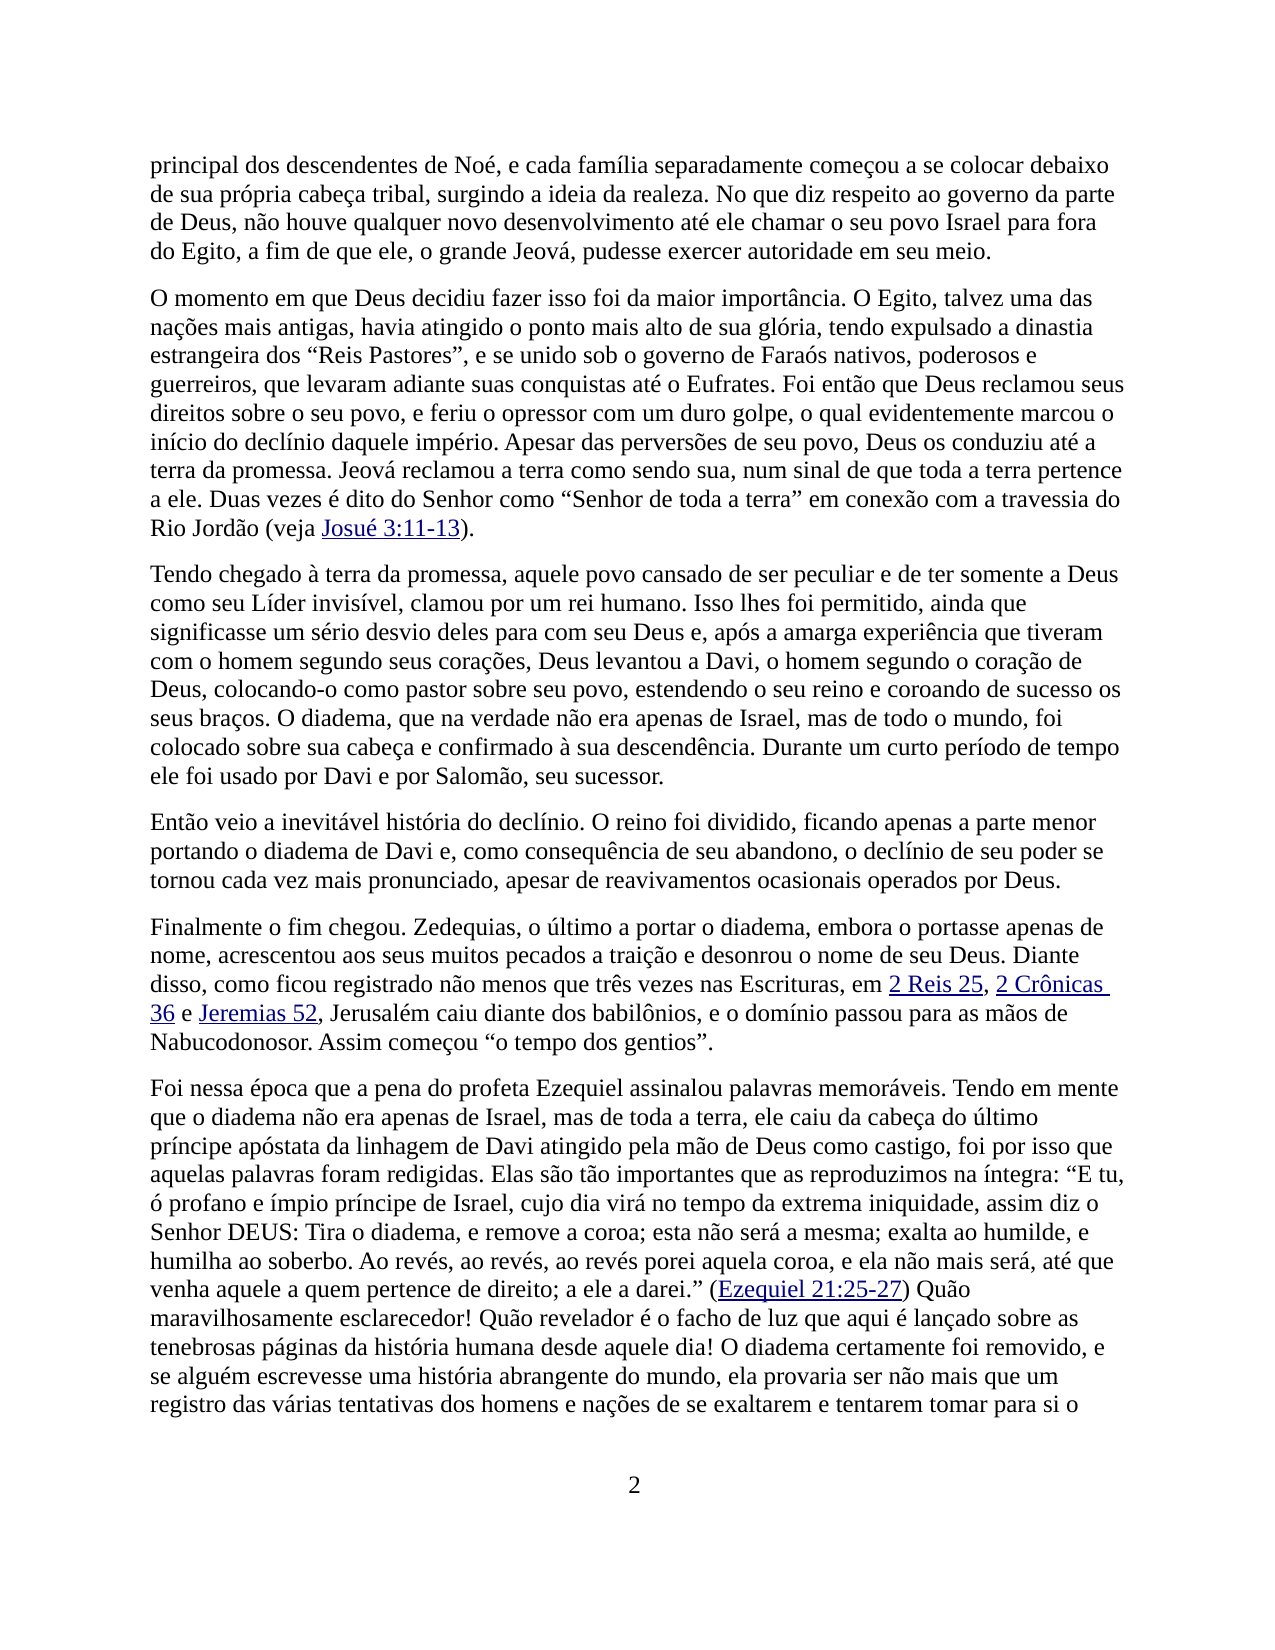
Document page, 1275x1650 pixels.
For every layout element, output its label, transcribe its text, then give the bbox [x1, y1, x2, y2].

text O momento em que Deus decidiu fazer isso foi da maior importância. O Egito, talvez uma das nações mais antigas, havia atingido o ponto mais alto de sua glória, tendo expulsado a dinastia estrangeira dos “Reis Pastores”, e se unido sob o governo de Faraós nativos, poderosos e guerreiros, que levaram adiante suas conquistas até o Eufrates. Foi então que Deus reclamou seus direitos sobre o seu povo, e feriu o opressor com um duro golpe, o qual evidentemente marcou o início do declínio daquele império. Apesar das perversões de seu povo, Deus os conduziu até a terra da promessa. Jeová reclamou a terra como sendo sua, num sinal de que toda a terra pertence a ele. Duas vezes é dito do Senhor como “Senhor de toda a terra” em conexão com a travessia do Rio Jordão (veja Josué 3:11-13). [150, 283, 1125, 542]
text Foi nessa época que a pena do profeta Ezequiel assinalou palavras memoráveis. Tendo em mente que o diadema não era apenas de Israel, mas de toda a terra, ele caiu da cabeça do último príncipe apóstata da linhagem de Davi atingido pela mão de Deus como castigo, foi por isso que aquelas palavras foram redigidas. Elas são tão importantes que as reproduzimos na íntegra: “E tu, ó profano e ímpio príncipe de Israel, cujo dia virá no tempo da extrema iniquidade, assim diz o Senhor DEUS: Tira o diadema, e remove a coroa; esta não será a mesma; exalta ao humilde, e humilha ao soberbo. Ao revés, ao revés, ao revés porei aquela coroa, e ela não mais será, até que venha aquele a quem pertence de direito; a ele a darei.” (Ezequiel 21:25-27) Quão maravilhosamente esclarecedor! Quão revelador é o facho de luz que aqui é lançado sobre as tenebrosas páginas da história humana desde aquele dia! O diadema certamente foi removido, e se alguém escrevesse uma história abrangente do mundo, ela provaria ser não mais que um registro das várias tentativas dos homens e nações de se exaltarem e tentarem tomar para si o [150, 1073, 1125, 1418]
text Tendo chegado à terra da promessa, aquele povo cansado de ser peculiar e de ter somente a Deus como seu Líder invisível, clamou por um rei humano. Isso lhes foi permitido, ainda que significasse um sério desvio deles para com seu Deus e, após a amarga experiência que tiveram com o homem segundo seus corações, Deus levantou a Davi, o homem segundo o coração de Deus, colocando-o como pastor sobre seu povo, estendendo o seu reino e coroando de sucesso os seus braços. O diadema, que na verdade não era apenas de Israel, mas de todo o mundo, foi colocado sobre sua cabeça e confirmado à sua descendência. Durante um curto período de tempo ele foi usado por Davi e por Salomão, seu sucessor. [150, 559, 1125, 789]
text Finalmente o fim chegou. Zedequias, o último a portar o diadema, embora o portasse apenas de nome, acrescentou aos seus muitos pecados a traição e desonrou o nome de seu Deus. Diante disso, como ficou registrado não menos que três vezes nas Escrituras, em 2 Reis 25, 2 Crônicas 36 e Jeremias 52, Jerusalém caiu diante dos babilônios, e o domínio passou para as mãos de Nabucodonosor. Assim começou “o tempo dos gentios”. [150, 912, 1125, 1055]
text Então veio a inevitável história do declínio. O reino foi dividido, ficando apenas a parte menor portando o diadema de Davi e, como consequência de seu abandono, o declínio de seu poder se tornou cada vez mais pronunciado, apesar de reavivamentos ocasionais operados por Deus. [150, 807, 1125, 894]
text principal dos descendentes de Noé, e cada família separadamente começou a se colocar debaixo de sua própria cabeça tribal, surgindo a ideia da realeza. No que diz respeito ao governo da parte de Deus, não houve qualquer novo desenvolvimento até ele chamar o seu povo Israel para fora do Egito, a fim de que ele, o grande Jeová, pudesse exercer autoridade em seu meio. [150, 150, 1125, 265]
